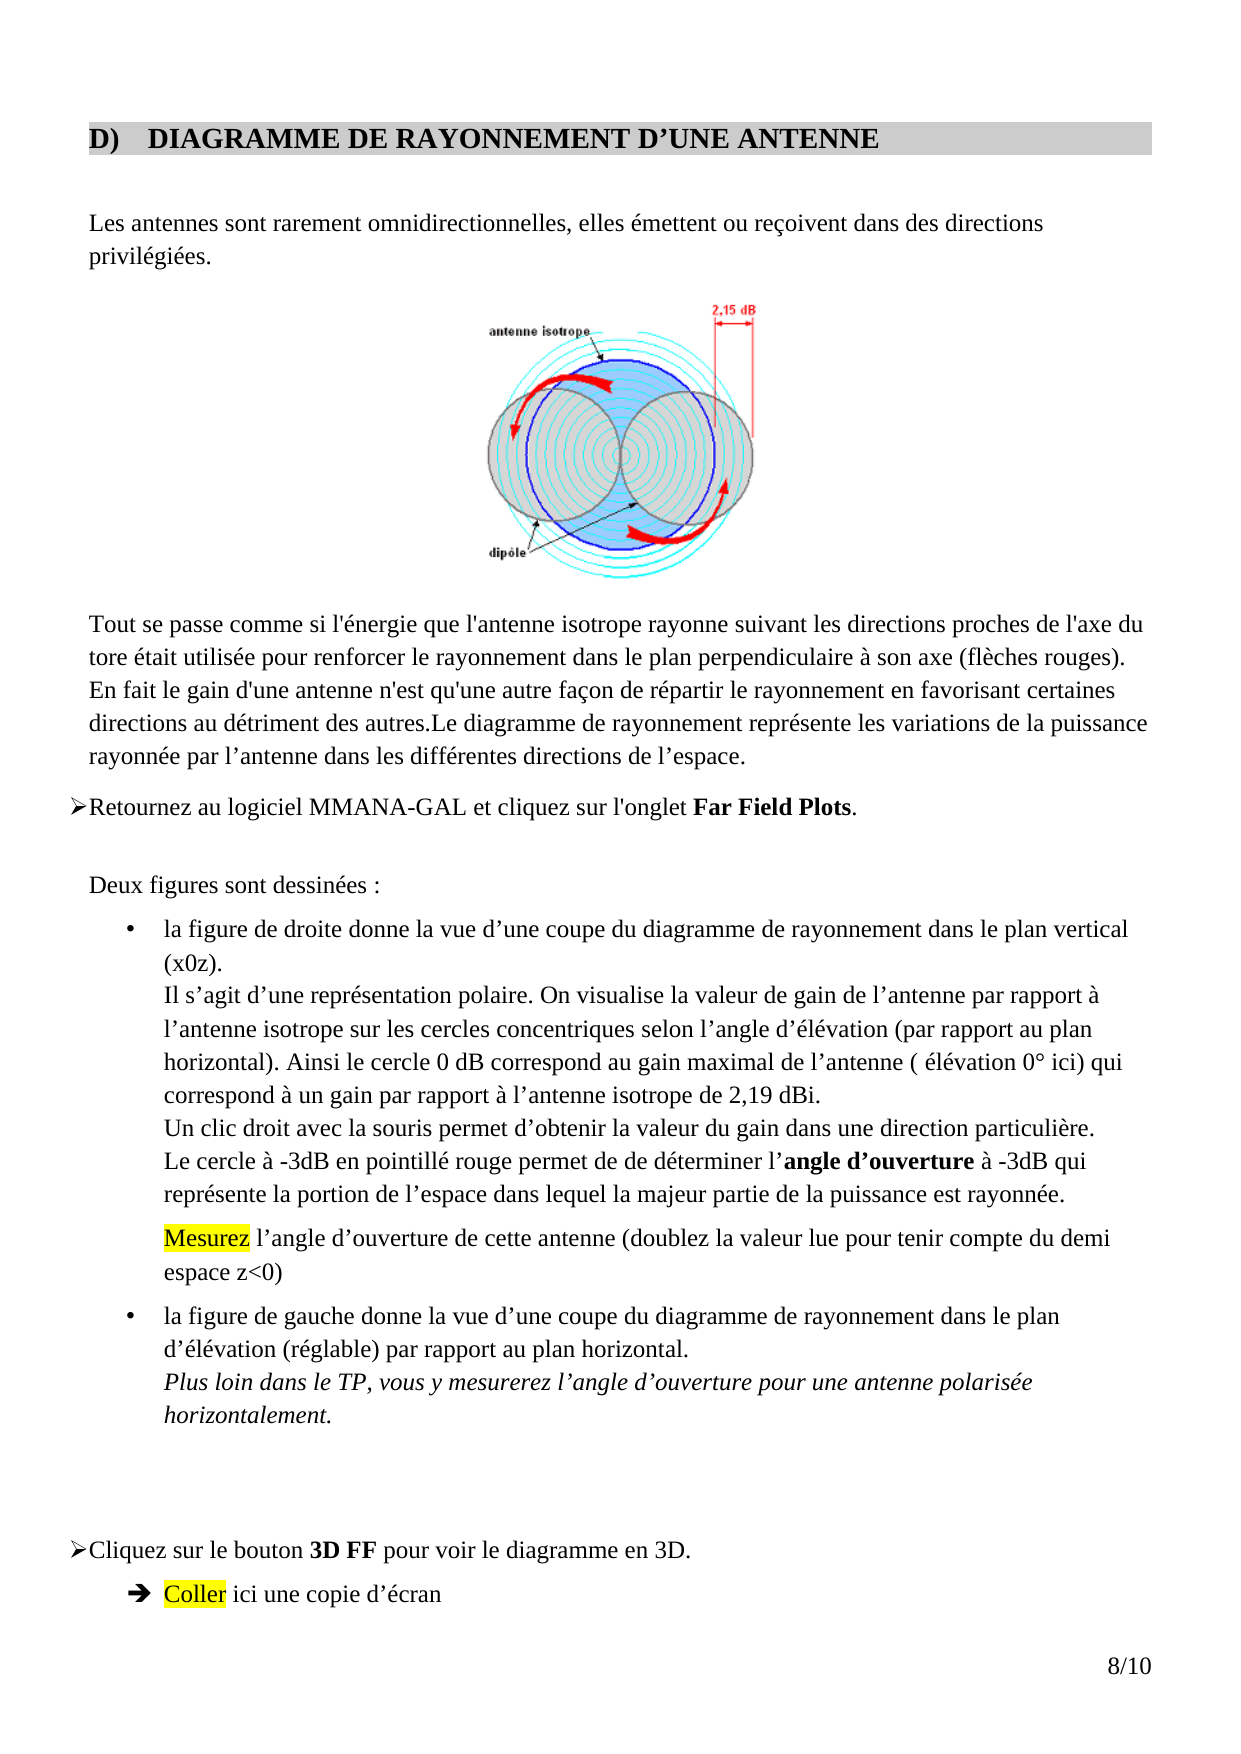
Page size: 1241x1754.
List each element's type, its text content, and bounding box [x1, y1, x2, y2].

list la figure de gauche donne la vue d’une coupe du diagramme de rayonnement dans le plan d’élévation (réglable) par rapport au plan horizontal. Plus loin dans le TP, vous y mesurerez l’angle d’ouverture pour une antenne polarisée horizontalement. [126, 1301, 1152, 1429]
picture [460, 291, 780, 588]
list Deux figures sont dessinées : [89, 870, 1152, 898]
list la figure de droite donne la vue d’une coupe du diagramme de rayonnement dans le plan vertical (x0z). Il s’agit d’une représentation polaire. On visualise la valeur de gain de l’antenne par rapport à l’antenne isotrope sur les cercles concentriques selon l’angle d’élévation (par rapport au plan horizontal). Ainsi le cercle 0 dB correspond au gain maximal de l’antenne ( élévation 0° ici) qui correspond à un gain par rapport à l’antenne isotrope de 2,19 dBi. Un clic droit avec la souris permet d’obtenir la valeur du gain dans une direction particulière. Le cercle à -3dB en pointillé rouge permet de de déterminer l’angle d’ouverture à -3dB qui représente la portion de l’espace dans lequel la majeur partie de la puissance est rayonnée. [126, 914, 1152, 1207]
list DIAGRAMME DE RAYONNEMENT D’UNE ANTENNE [89, 122, 1152, 155]
list Retournez au logiciel MMANA-GAL et cliquez sur l'onglet Far Field Plots. [89, 792, 1152, 854]
list Cliquez sur le bouton 3D FF pour voir le diagramme en 3D. [89, 1535, 1152, 1563]
list Mesurez l’angle d’ouverture de cette antenne (doublez la valeur lue pour tenir compte du demi espace z<0) [126, 1223, 1152, 1285]
text Tout se passe comme si l'énergie que l'antenne isotrope rayonne suivant les directions proches de l'axe du tore était utilisée pour renforcer le rayonnement dans le plan perpendiculaire à son axe (flèches rouges). En fait le gain d'une antenne n'est qu'une autre façon de répartir le rayonnement en favorisant certaines directions au détriment des autres.Le diagramme de rayonnement représente les variations de la puissance rayonnée par l’antenne dans les différentes directions de l’espace. [89, 609, 1152, 770]
text Les antennes sont rarement omnidirectionnelles, elles émettent ou reçoivent dans des directions privilégiées. [89, 208, 1152, 270]
list Coller ici une copie d’écran [126, 1579, 1152, 1608]
